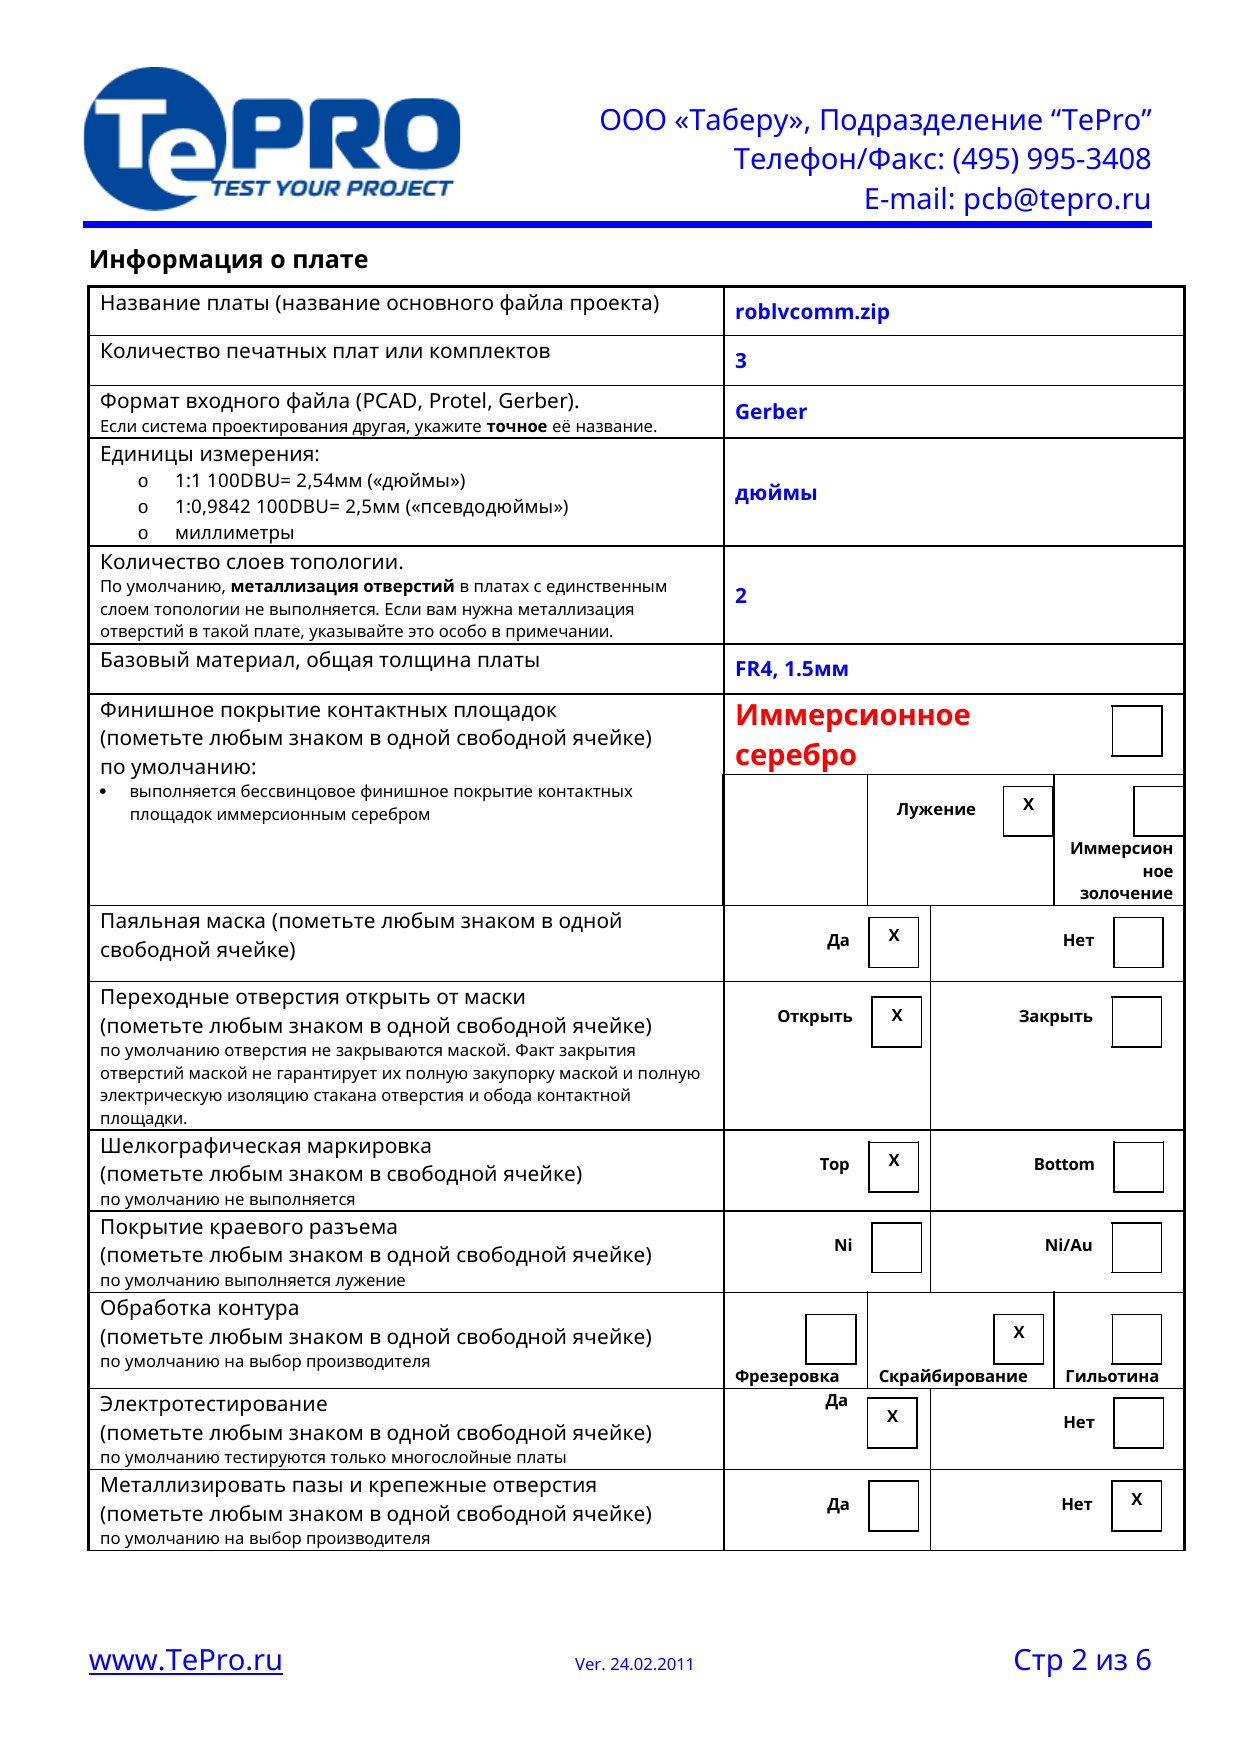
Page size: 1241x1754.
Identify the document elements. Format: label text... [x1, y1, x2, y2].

table_cell Скрайбирование [868, 1358, 1053, 1387]
table_cell [725, 775, 867, 904]
table_cell Переходные отверстия открыть от маски (пометьте любым знаком в одной свободной ячейке) по умолчанию отверстия не закрываются маской. Факт закрытия отверстий маской не гарантирует их полную закупорку маской и полную электрическую изоляцию стакана отверстия и обода контактной площадки. [90, 982, 723, 1129]
table_cell Электротестирование (пометьте любым знаком в одной свободной ячейке) по умолчанию тестируются только многослойные платы [90, 1389, 723, 1468]
table_cell Иммерсионное золочение [1055, 830, 1183, 904]
table_cell Металлизировать пазы и крепежные отверстия (пометьте любым знаком в одной свободной ячейке) по умолчанию на выбор производителя [90, 1470, 723, 1550]
table_cell [1055, 775, 1183, 829]
table_cell [1055, 1293, 1183, 1357]
table_cell Гильотина [1055, 1358, 1183, 1387]
table_header roblvcomm.zip [725, 288, 1183, 334]
table_cell Иммерсионное серебро [725, 695, 1183, 773]
table_cell Ni [725, 1230, 930, 1291]
table_cell Да [725, 906, 930, 981]
table_cell Открыть [725, 982, 930, 1129]
table_cell Базовый материал, общая толщина платы [90, 645, 723, 693]
table_cell Скрайбирование [868, 1293, 1053, 1357]
table_cell Да [725, 1389, 930, 1468]
table_cell Количество печатных плат или комплектов [90, 336, 723, 384]
table_cell Количество слоев топологии. По умолчанию, металлизация отверстий в платах с единственным слоем топологии не выполняется. Если вам нужна металлизация отверстий в такой плате, указывайте это особо в примечании. [90, 547, 723, 643]
table_cell Шелкографическая маркировка (пометьте любым знаком в свободной ячейке) по умолчанию не выполняется [90, 1131, 723, 1210]
table_cell Обработка контура (пометьте любым знаком в одной свободной ячейке) по умолчанию на выбор производителя [90, 1293, 723, 1387]
table_cell 2 [725, 547, 1183, 643]
table_cell Единицы измерения: 1:1 100DBU= 2,54мм («дюймы») 1:0,9842 100DBU= 2,5мм («псевдодюймы») миллиметры [90, 439, 723, 545]
table_cell Нет [931, 1389, 1183, 1468]
table_cell Финишное покрытие контактных площадок (пометьте любым знаком в одной свободной ячейке) по умолчанию: выполняется бессвинцовое финишное покрытие контактных площадок иммерсионным серебром [90, 695, 723, 904]
table_cell Ni/Au [931, 1230, 1183, 1291]
table_cell [725, 1212, 930, 1229]
table_cell [725, 1293, 867, 1357]
table_cell [868, 830, 1053, 904]
table_cell дюймы [725, 439, 1183, 545]
table_cell [931, 1212, 1183, 1229]
table_cell FR4, 1.5мм [725, 645, 1183, 693]
table_cell Gerber [725, 386, 1183, 437]
table_cell Нет [931, 906, 1183, 981]
table_cell Паяльная маска (пометьте любым знаком в одной свободной ячейке) [90, 906, 723, 981]
table_cell Лужение [868, 775, 1053, 829]
table_cell Покрытие краевого разъема (пометьте любым знаком в одной свободной ячейке) по умолчанию выполняется лужение [90, 1212, 723, 1291]
table_cell Формат входного файла (PCAD, Protel, Gerber). Если система проектирования другая, укажите точное её название. [90, 386, 723, 437]
table_cell Bottom [931, 1131, 1183, 1210]
table_cell 3 [725, 336, 1183, 384]
table_cell Top [725, 1131, 930, 1210]
table_cell Да [725, 1470, 930, 1550]
text Информация о плате [89, 242, 1152, 276]
table_cell Закрыть [931, 982, 1183, 1129]
table_cell Нет [931, 1470, 1183, 1550]
table_cell Фрезеровка [725, 1358, 867, 1387]
picture [83, 67, 461, 211]
table_header Название платы (название основного файла проекта) [90, 288, 723, 334]
